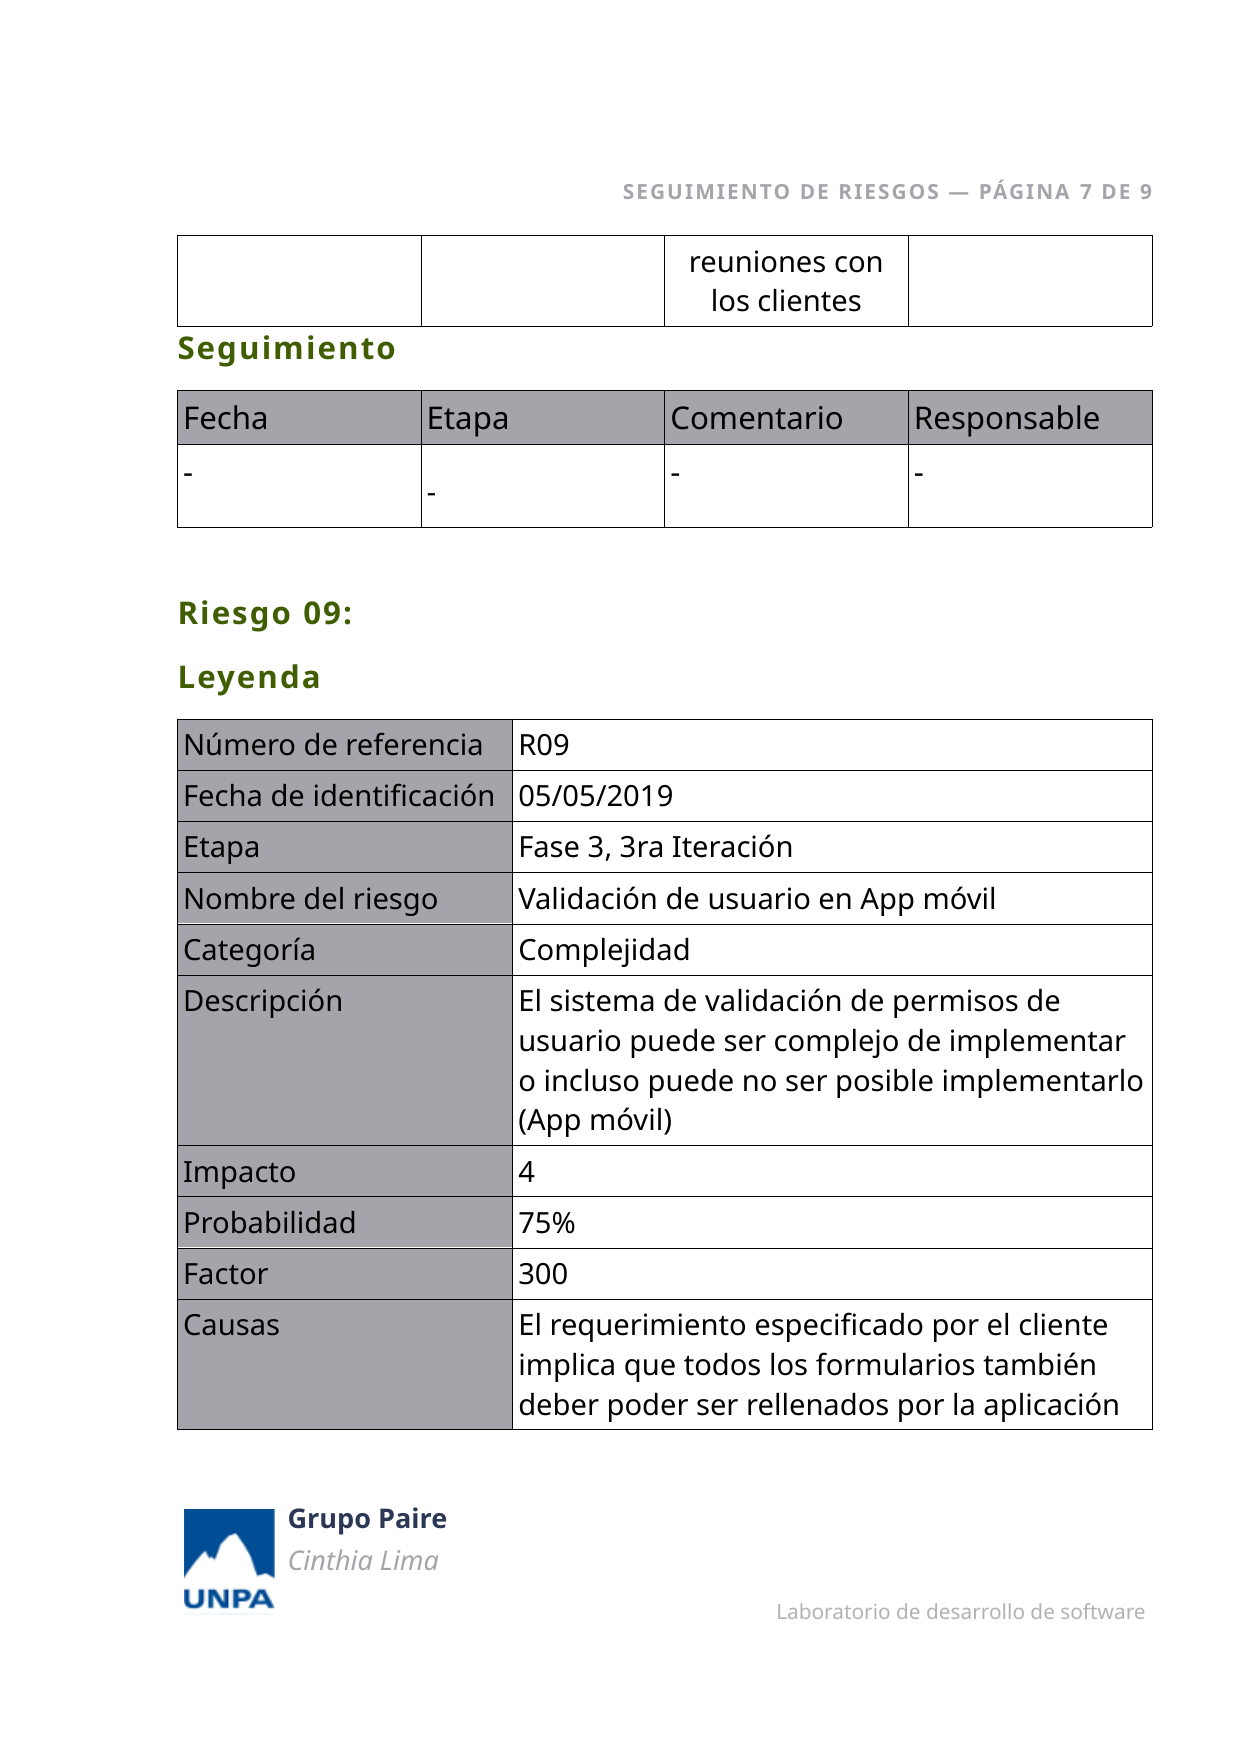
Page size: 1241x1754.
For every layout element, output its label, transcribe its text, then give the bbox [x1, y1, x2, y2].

table_header Comentario [665, 391, 908, 444]
table_cell - [665, 445, 908, 527]
table_cell [422, 236, 664, 326]
table_header R09 [513, 720, 1152, 770]
table_cell [178, 236, 421, 326]
table_cell Factor [178, 1249, 512, 1299]
table_header Responsable [909, 391, 1152, 444]
table_cell 05/05/2019 [513, 771, 1152, 821]
table_cell - [178, 445, 421, 527]
table_cell El requerimiento especificado por el cliente implica que todos los formularios también deber poder ser rellenados por la aplicación [513, 1300, 1152, 1429]
table_header Fecha [178, 391, 421, 444]
text Leyenda [177, 654, 1152, 697]
table_cell Impacto [178, 1146, 512, 1196]
table_cell [909, 236, 1152, 326]
text Riesgo 09: [177, 591, 1152, 633]
table_cell Etapa [178, 822, 512, 872]
table_cell - [909, 445, 1152, 527]
table_cell Validación de usuario en App móvil [513, 873, 1152, 923]
table_header Número de referencia [178, 720, 512, 770]
table_cell Causas [178, 1300, 512, 1429]
picture [184, 1509, 275, 1615]
table_cell Probabilidad [178, 1197, 512, 1247]
table_cell Fecha de identificación [178, 771, 512, 821]
table_cell reuniones con los clientes [665, 236, 908, 326]
table_cell 4 [513, 1146, 1152, 1196]
table_cell Complejidad [513, 925, 1152, 975]
text Seguimiento [177, 327, 1152, 369]
table_cell 75% [513, 1197, 1152, 1247]
table_cell El sistema de validación de permisos de usuario puede ser complejo de implementar o incluso puede no ser posible implementarlo (App móvil) [513, 976, 1152, 1145]
table_cell Descripción [178, 976, 512, 1145]
table_cell - [422, 445, 664, 527]
table_cell Categoría [178, 925, 512, 975]
table_cell Nombre del riesgo [178, 873, 512, 923]
table_header Etapa [422, 391, 664, 444]
table_cell 300 [513, 1249, 1152, 1299]
table_cell Fase 3, 3ra Iteración [513, 822, 1152, 872]
